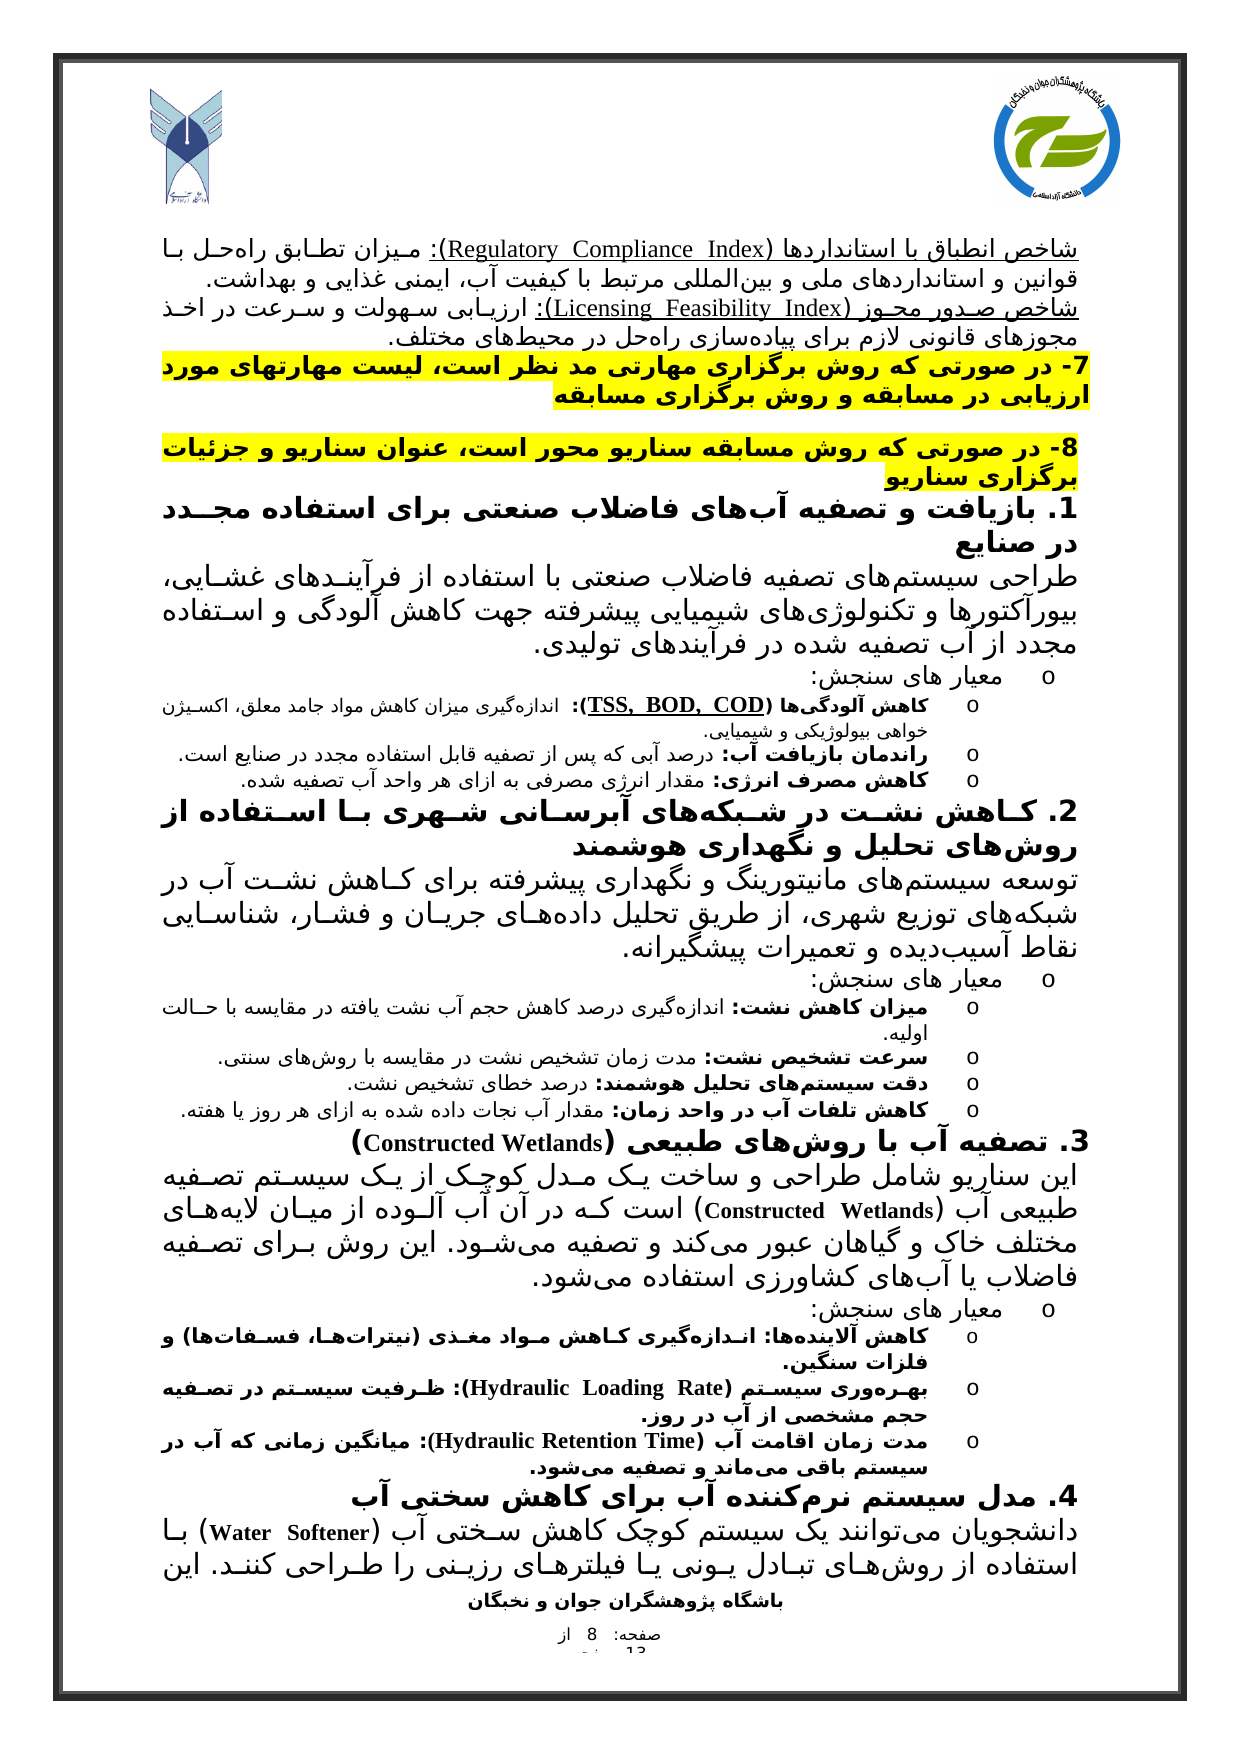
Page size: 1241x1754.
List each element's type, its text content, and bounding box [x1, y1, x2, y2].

text 3. تصفیه آب با روش‌های طبیعی (Constructed Wetlands) [162, 1124, 1090, 1158]
text این سناریو شامل طراحی و ساخت یک مدل کوچک از یک سیستم تصفیه طبیعی آب (Constructed Wetlands) است که در آن آب آلوده از میان لایه‌های مختلف خاک و گیاهان عبور می‌کند و تصفیه می‌شود. این روش برای تصفیه فاضلاب یا آب‌های کشاورزی استفاده می‌شود. [162, 1158, 1078, 1294]
text 8- در صورتی که روش مسابقه سناریو محور است، عنوان سناریو و جزئیات برگزاری سناریو [162, 433, 1078, 491]
list معیار های سنجش: [162, 964, 1041, 995]
text 2. کاهش نشت در شبکه‌های آبرسانی شهری با استفاده از روش‌های تحلیل و نگهداری هوشمند [162, 794, 1078, 862]
list میزان کاهش نشت: اندازه‌گیری درصد کاهش حجم آب نشت یافته در مقایسه با حالت اولیه. [162, 995, 966, 1045]
list مدت زمان اقامت آب (Hydraulic Retention Time): میانگین زمانی که آب در سیستم باقی می‌ماند و تصفیه می‌شود. [162, 1427, 966, 1479]
text شاخص صدور مجوز (Licensing Feasibility Index): ارزیابی سهولت و سرعت در اخذ مجوزهای قانونی لازم برای پیاده‌سازی راه‌حل در محیط‌های مختلف. [162, 293, 1078, 351]
list کاهش آلاینده‌ها: اندازه‌گیری کاهش مواد مغذی (نیترات‌ها، فسفات‌ها) و فلزات سنگین. [162, 1324, 966, 1374]
list بهره‌وری سیستم (Hydraulic Loading Rate): ظرفیت سیستم در تصفیه حجم مشخصی از آب در روز. [162, 1374, 966, 1427]
picture [992, 75, 1122, 204]
list سرعت تشخیص نشت: مدت زمان تشخیص نشت در مقایسه با روش‌های سنتی. [162, 1045, 966, 1071]
list کاهش مصرف انرژی: مقدار انرژی مصرفی به ازای هر واحد آب تصفیه شده. [162, 768, 966, 794]
text شاخص انطباق با استانداردها (Regulatory Compliance Index): میزان تطابق راه‌حل با قوانین و استانداردهای ملی و بین‌المللی مرتبط با کیفیت آب، ایمنی غذایی و بهداشت. [162, 234, 1078, 293]
picture [150, 88, 224, 204]
list معیار های سنجش: [162, 661, 1041, 692]
text طراحی سیستم‌های تصفیه فاضلاب صنعتی با استفاده از فرآیندهای غشایی، بیورآکتورها و تکنولوژی‌های شیمیایی پیشرفته جهت کاهش آلودگی و استفاده مجدد از آب تصفیه شده در فرآیندهای تولیدی. [162, 559, 1078, 661]
text دانشجویان می‌توانند یک سیستم کوچک کاهش سختی آب (Water Softener) با استفاده از روش‌های تبادل یونی یا فیلترهای رزینی را طراحی کنند. این سیستم آب سخت را از مواد معدنی کلسیم و منیزیم پاکسازی کرده و آب نرم‌تر را برای استفاده در فرآیندهای صنعتی یا خانگی فراهم می‌کند. [162, 1513, 1078, 1581]
list دقت سیستم‌های تحلیل هوشمند: درصد خطای تشخیص نشت. [162, 1071, 966, 1098]
list کاهش آلودگی‌ها (TSS, BOD, COD): اندازه‌گیری میزان کاهش مواد جامد معلق، اکسیژن خواهی بیولوژیکی و شیمیایی. [162, 692, 966, 742]
text توسعه سیستم‌های مانیتورینگ و نگهداری پیشرفته برای کاهش نشت آب در شبکه‌های توزیع شهری، از طریق تحلیل داده‌های جریان و فشار، شناسایی نقاط آسیب‌دیده و تعمیرات پیشگیرانه. [162, 862, 1078, 964]
text 7- در صورتی که روش برگزاری مهارتی مد نظر است، لیست مهارتهای مورد ارزیابی در مسابقه و روش برگزاری مسابقه [162, 351, 1090, 410]
list راندمان بازیافت آب: درصد آبی که پس از تصفیه قابل استفاده مجدد در صنایع است. [162, 742, 966, 768]
text 4. مدل سیستم نرم‌کننده آب برای کاهش سختی آب [162, 1479, 1078, 1513]
list معیار های سنجش: [162, 1294, 1041, 1324]
text 1. بازیافت و تصفیه آب‌های فاضلاب صنعتی برای استفاده مجدد در صنایع [162, 491, 1078, 559]
list کاهش تلفات آب در واحد زمان: مقدار آب نجات داده شده به ازای هر روز یا هفته. [162, 1098, 966, 1124]
